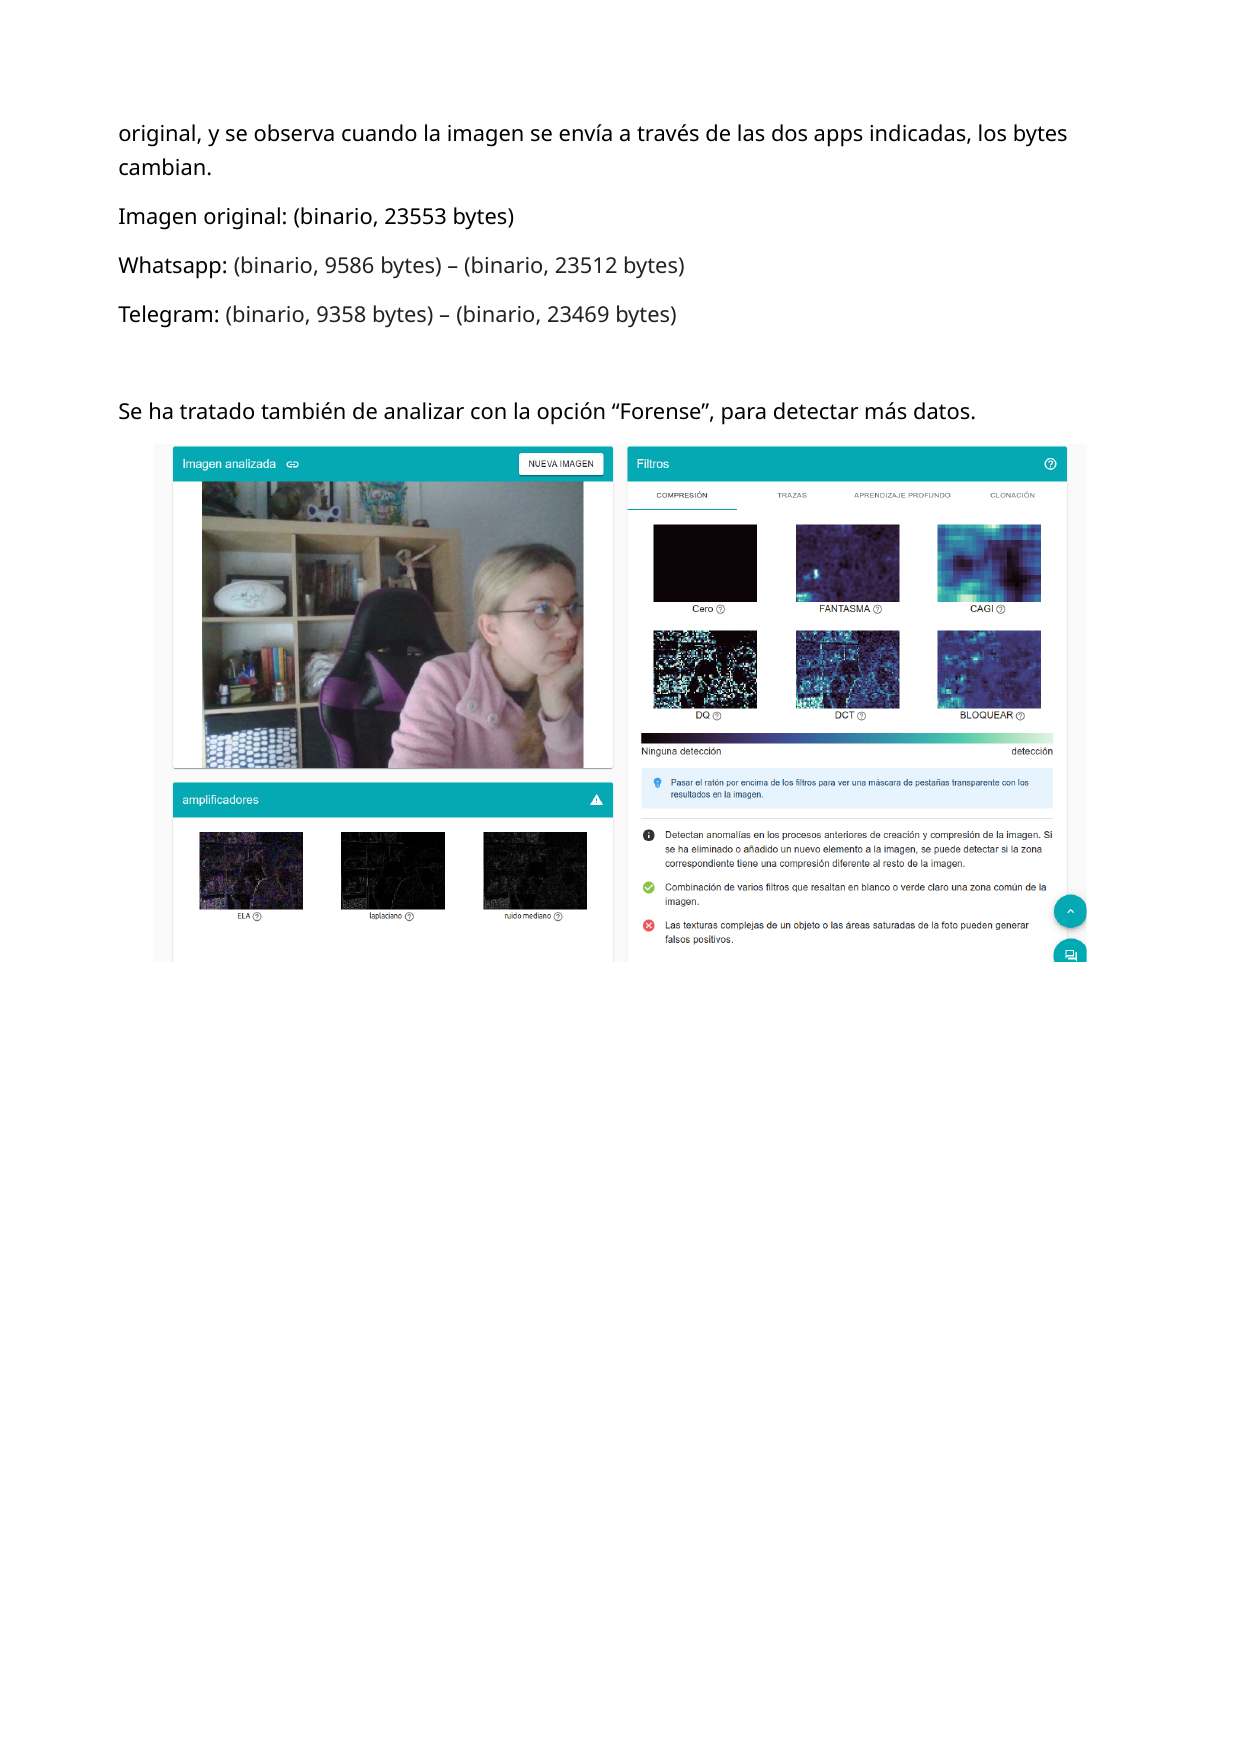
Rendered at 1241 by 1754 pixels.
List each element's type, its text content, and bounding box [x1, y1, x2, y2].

text Whatsapp: (binario, 9586 bytes) – (binario, 23512 bytes) [118, 250, 1122, 279]
text original, y se observa cuando la imagen se envía a través de las dos apps indicadas, los bytes cambian. [118, 118, 1122, 182]
text Se ha tratado también de analizar con la opción “Forense”, para detectar más datos. [118, 396, 1122, 426]
picture [153, 444, 1087, 962]
text Telegram: (binario, 9358 bytes) – (binario, 23469 bytes) [118, 298, 1122, 328]
text Imagen original: (binario, 23553 bytes) [118, 201, 1122, 231]
